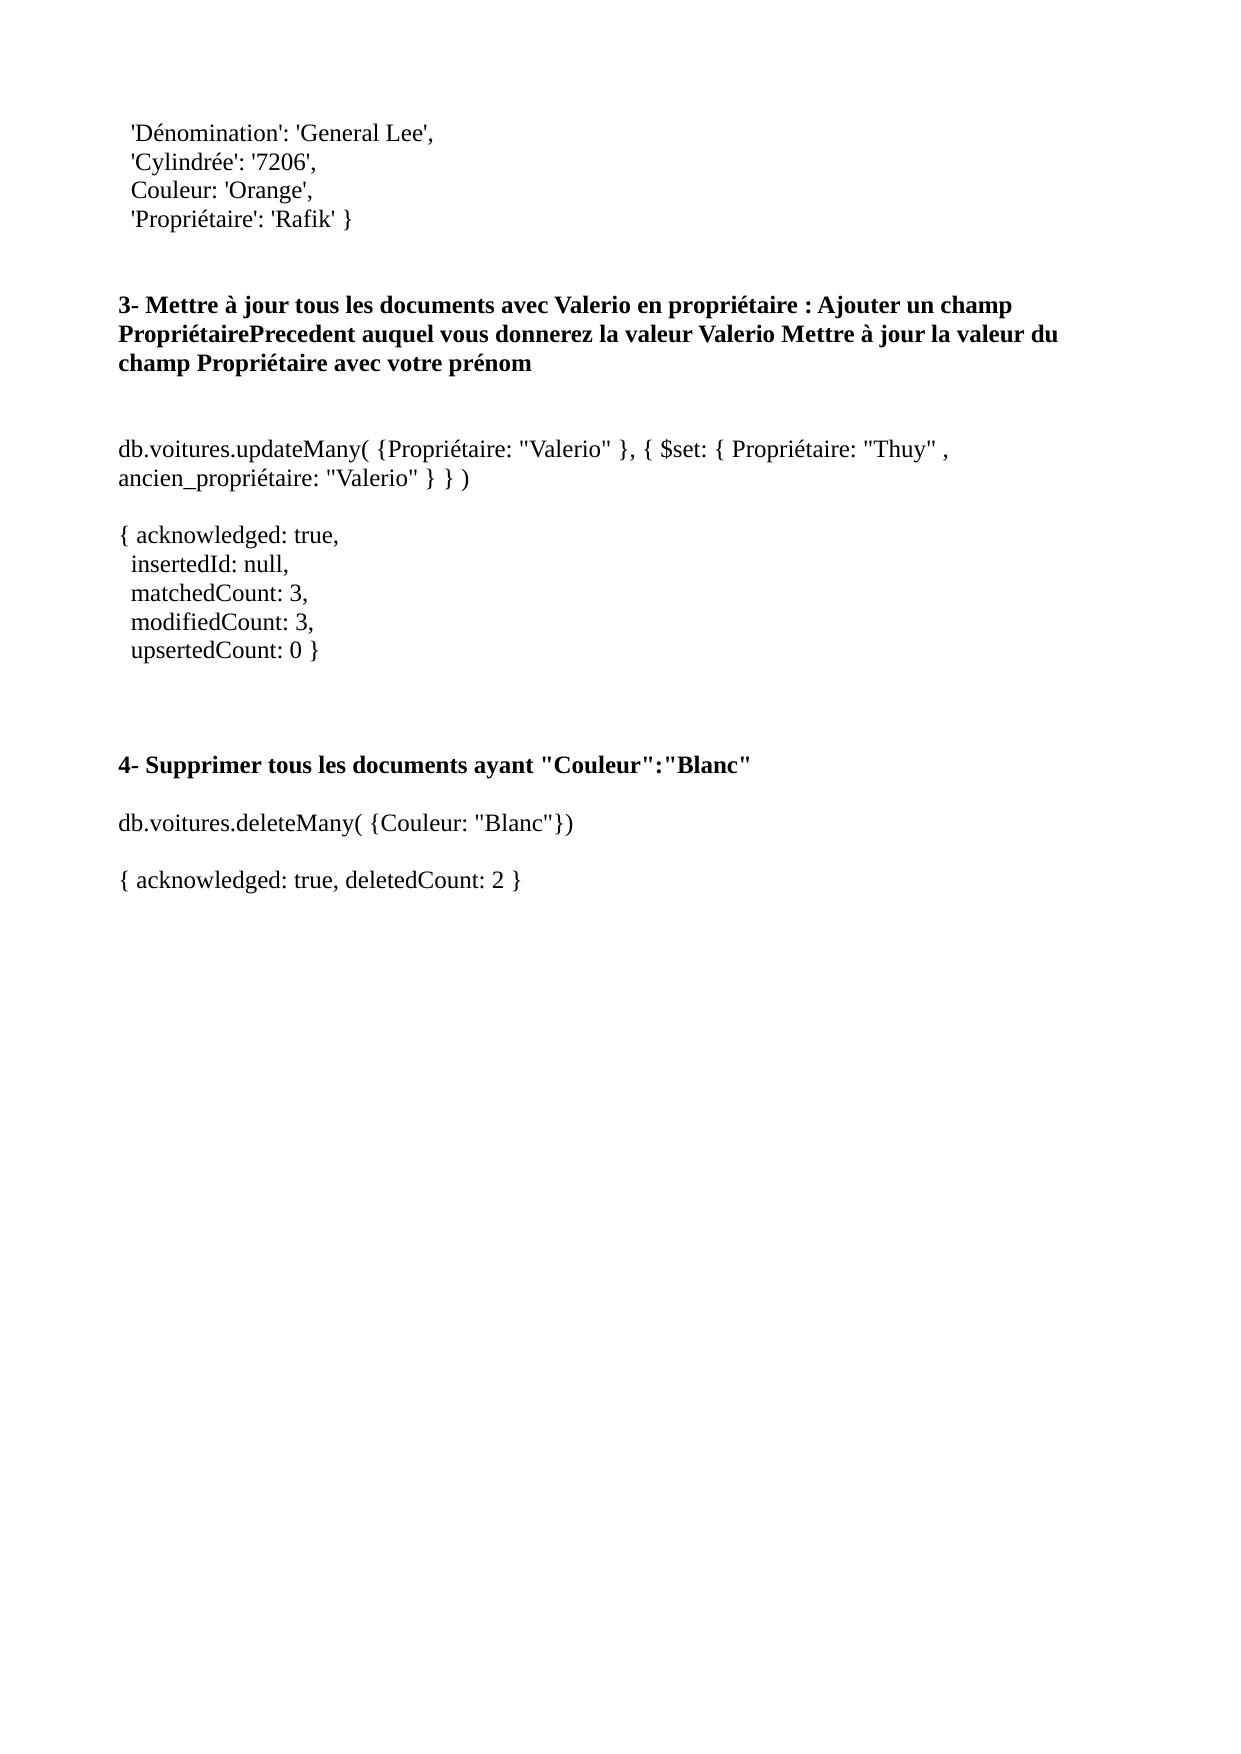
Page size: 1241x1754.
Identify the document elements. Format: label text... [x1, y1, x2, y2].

text Couleur: 'Orange', [118, 176, 1122, 204]
text 'Dénomination': 'General Lee', [118, 118, 1122, 147]
text db.voitures.updateMany( {Propriétaire: "Valerio" }, { $set: { Propriétaire: "Thuy" , ancien_propriétaire: "Valerio" } } ) [118, 434, 1122, 492]
text modifiedCount: 3, [118, 607, 1122, 636]
text insertedId: null, [118, 549, 1122, 578]
text db.voitures.deleteMany( {Couleur: "Blanc"}) [118, 808, 1122, 837]
text 4- Supprimer tous les documents ayant "Couleur":"Blanc" [118, 751, 1122, 779]
text 'Cylindrée': '7206', [118, 147, 1122, 176]
text 'Propriétaire': 'Rafik' } [118, 204, 1122, 233]
text { acknowledged: true, [118, 521, 1122, 549]
text 3- Mettre à jour tous les documents avec Valerio en propriétaire : Ajouter un champ PropriétairePrecedent auquel vous donnerez la valeur Valerio Mettre à jour la valeur du champ Propriétaire avec votre prénom [118, 291, 1122, 377]
text matchedCount: 3, [118, 578, 1122, 607]
text upsertedCount: 0 } [118, 636, 1122, 664]
text { acknowledged: true, deletedCount: 2 } [118, 866, 1122, 894]
